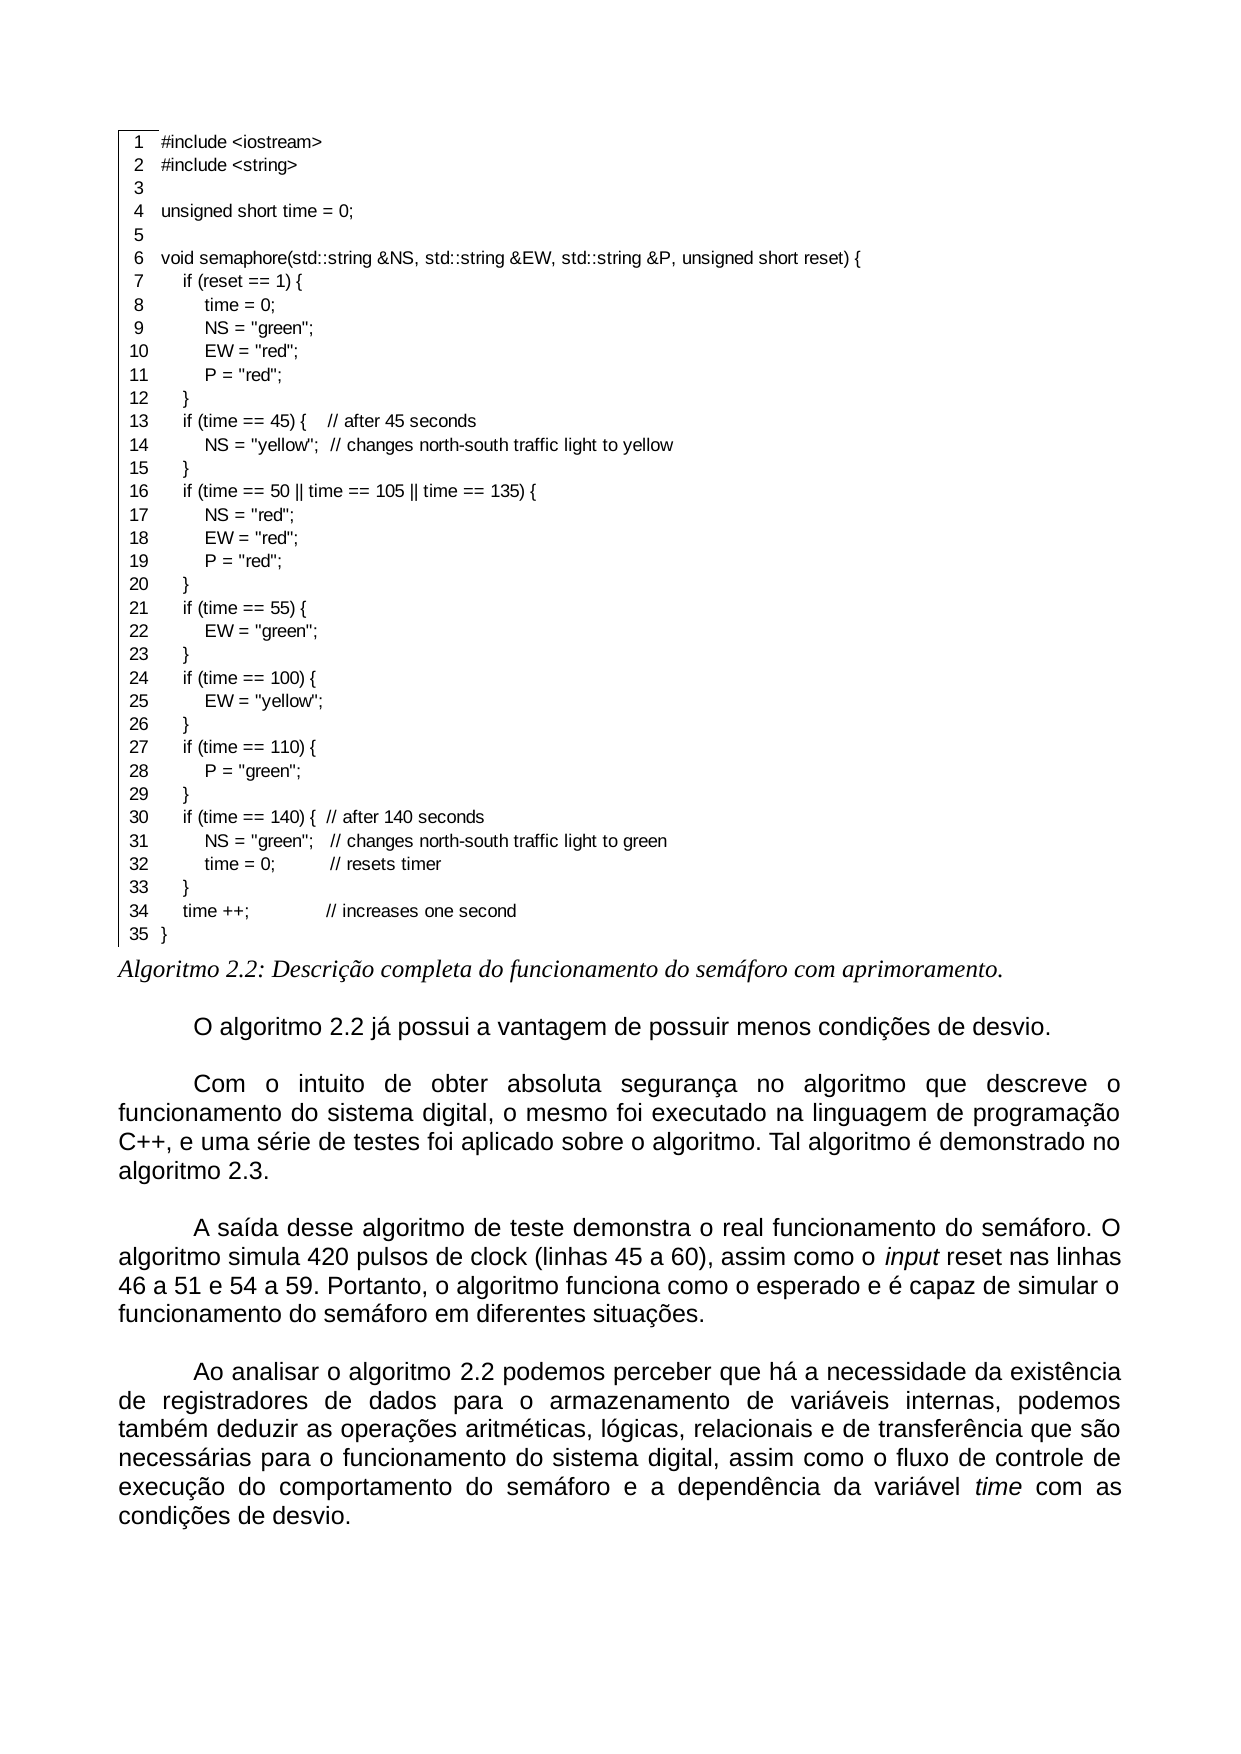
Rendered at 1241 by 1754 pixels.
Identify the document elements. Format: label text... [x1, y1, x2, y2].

text A saída desse algoritmo de teste demonstra o real funcionamento do semáforo. O algoritmo simula 420 pulsos de clock (linhas 45 a 60), assim como o input reset nas linhas 46 a 51 e 54 a 59. Portanto, o algoritmo funciona como o esperado e é capaz de simular o funcionamento do semáforo em diferentes situações. [118, 1213, 1122, 1328]
text Ao analisar o algoritmo 2.2 podemos perceber que há a necessidade da existência de registradores de dados para o armazenamento de variáveis internas, podemos também deduzir as operações aritméticas, lógicas, relacionais e de transferência que são necessárias para o funcionamento do sistema digital, assim como o fluxo de controle de execução do comportamento do semáforo e a dependência da variável time com as condições de desvio. [118, 1357, 1122, 1529]
text O algoritmo 2.2 já possui a vantagem de possuir menos condições de desvio. [118, 1012, 1122, 1041]
text Com o intuito de obter absoluta segurança no algoritmo que descreve o funcionamento do sistema digital, o mesmo foi executado na linguagem de programação C++, e uma série de testes foi aplicado sobre o algoritmo. Tal algoritmo é demonstrado no algoritmo 2.3. [118, 1069, 1122, 1184]
text Algoritmo 2.2: Descrição completa do funcionamento do semáforo com aprimoramento. [118, 131, 1122, 983]
